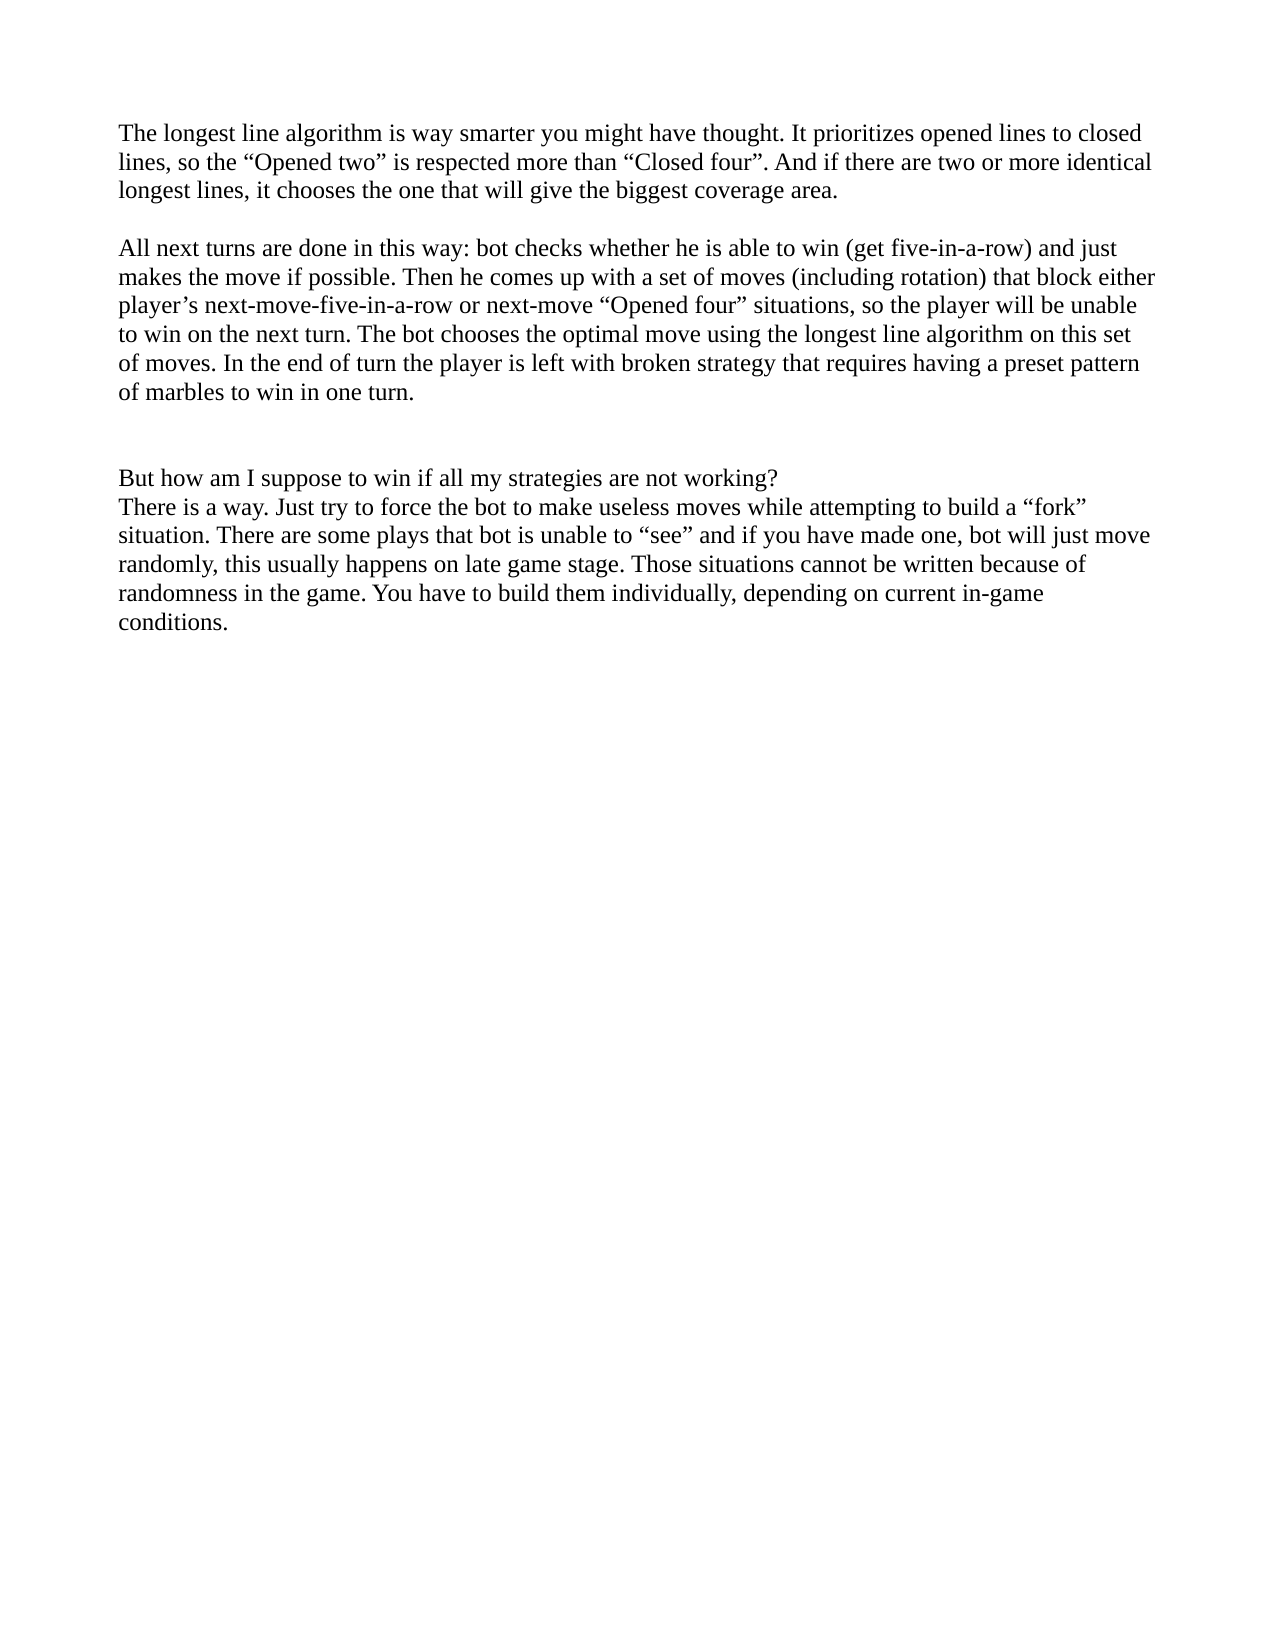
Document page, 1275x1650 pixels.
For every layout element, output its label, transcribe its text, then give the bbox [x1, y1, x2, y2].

text There is a way. Just try to force the bot to make useless moves while attempting to build a “fork” situation. There are some plays that bot is unable to “see” and if you have made one, bot will just move randomly, this usually happens on late game stage. Those situations cannot be written because of randomness in the game. You have to build them individually, depending on current in-game conditions. [118, 492, 1157, 636]
text All next turns are done in this way: bot checks whether he is able to win (get five-in-a-row) and just makes the move if possible. Then he comes up with a set of moves (including rotation) that block either player’s next-move-five-in-a-row or next-move “Opened four” situations, so the player will be unable to win on the next turn. The bot chooses the optimal move using the longest line algorithm on this set of moves. In the end of turn the player is left with broken strategy that requires having a preset pattern of marbles to win in one turn. [118, 233, 1157, 406]
text But how am I suppose to win if all my strategies are not working? [118, 463, 1157, 492]
text The longest line algorithm is way smarter you might have thought. It prioritizes opened lines to closed lines, so the “Opened two” is respected more than “Closed four”. And if there are two or more identical longest lines, it chooses the one that will give the biggest coverage area. [118, 118, 1157, 204]
